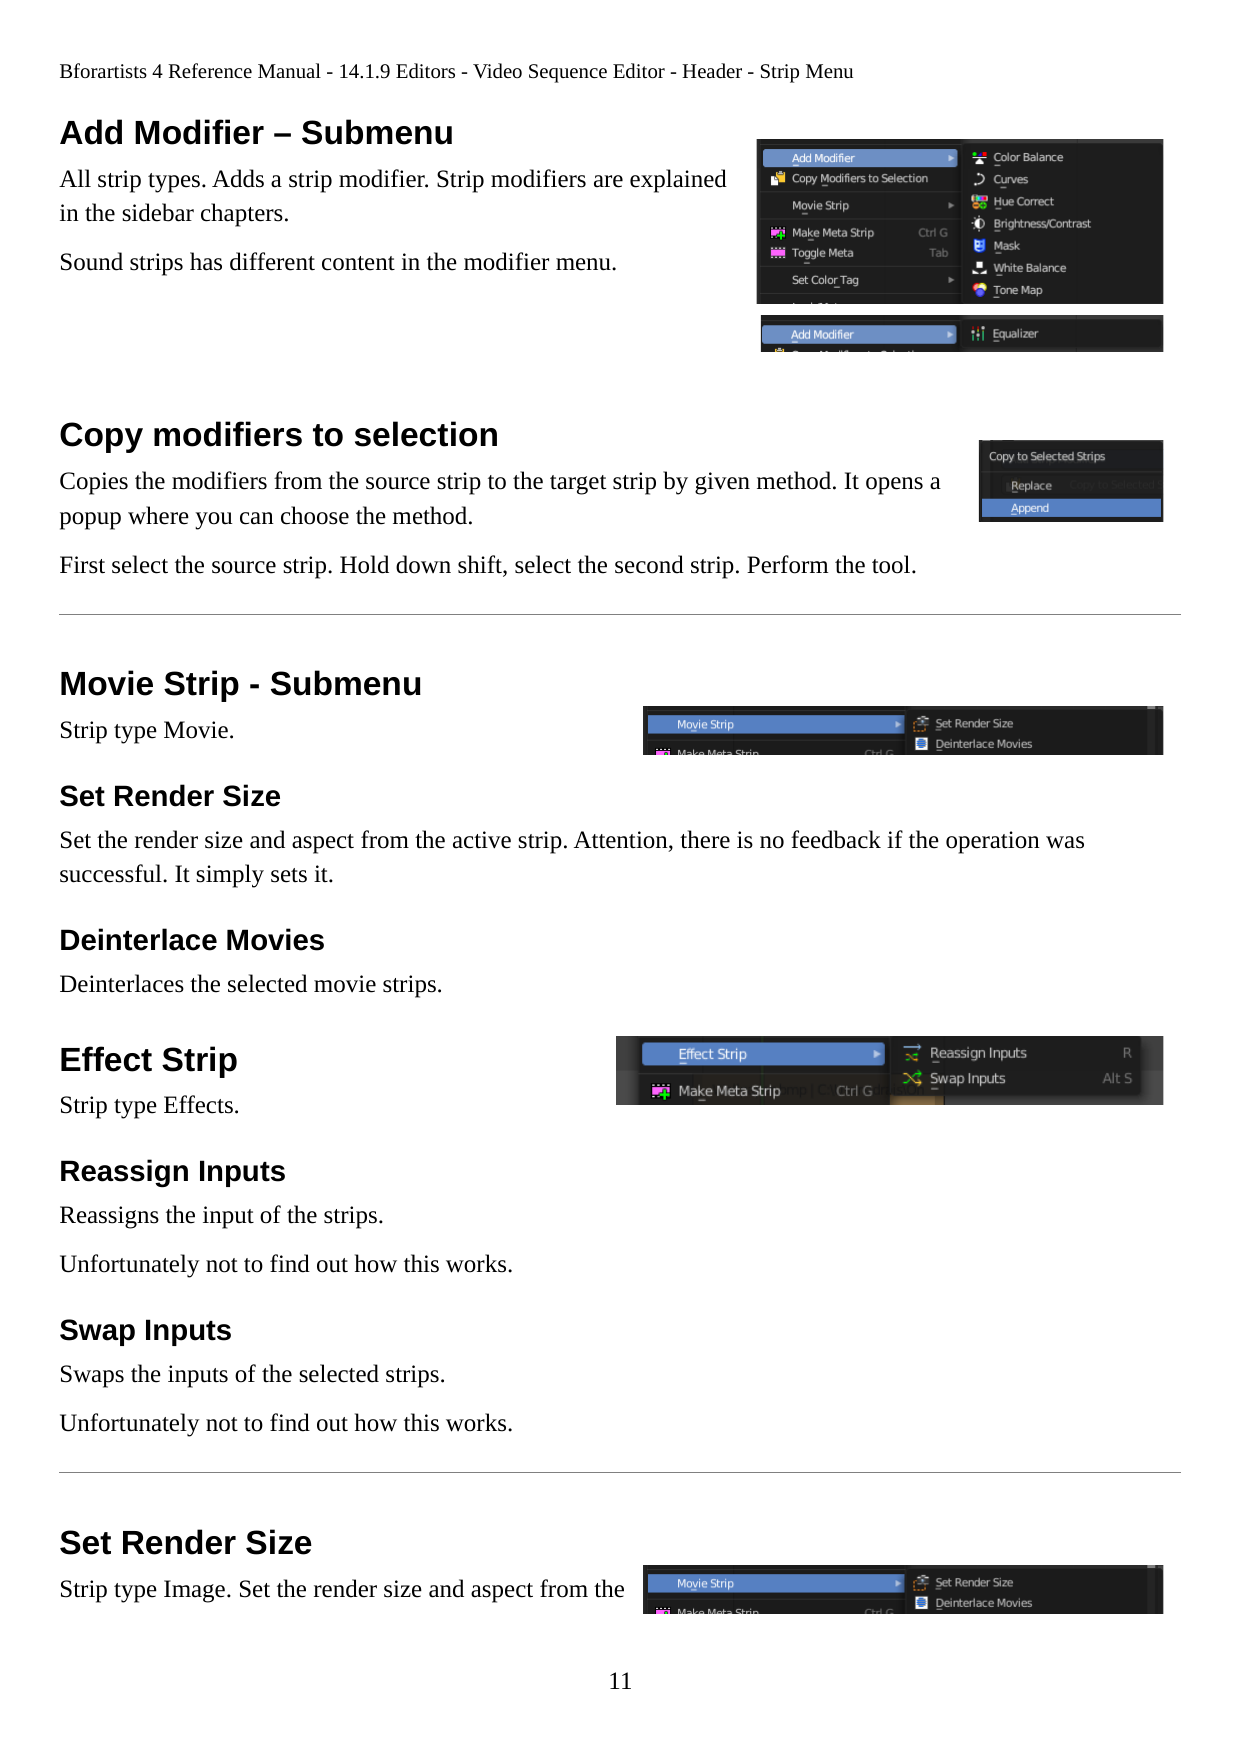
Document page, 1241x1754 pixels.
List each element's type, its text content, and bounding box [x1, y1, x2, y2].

subtitle Movie Strip - Submenu [59, 664, 1181, 703]
subtitle [1164, 1039, 1181, 1078]
text [1164, 715, 1181, 744]
text Strip type Effects. [59, 1091, 1181, 1119]
text Set the render size and aspect from the active strip. Attention, there is no feedback if the operation was successful. It simply sets it. [59, 825, 1181, 888]
subtitle Swap Inputs [59, 1313, 1181, 1347]
picture [756, 139, 1164, 304]
text Strip type Image. Set the render size and aspect from the [59, 1574, 643, 1602]
subtitle Reassign Inputs [59, 1154, 1181, 1188]
subtitle Add Modifier – Submenu [59, 113, 1181, 151]
text Strip type Movie. [59, 715, 643, 744]
subtitle Effect Strip [59, 1039, 616, 1078]
subtitle Set Render Size [59, 779, 1181, 813]
text Unfortunately not to find out how this works. [59, 1408, 1181, 1437]
text Sound strips has different content in the modifier menu. [59, 247, 756, 276]
picture [760, 315, 1164, 352]
picture [643, 1565, 1164, 1614]
text Swaps the inputs of the selected strips. [59, 1359, 1181, 1388]
subtitle Copy modifiers to selection [59, 415, 1181, 454]
text Deinterlaces the selected movie strips. [59, 969, 1181, 998]
text Copies the modifiers from the source strip to the target strip by given method. It opens a popup where you can choose the method. [59, 466, 1181, 530]
picture [643, 706, 1164, 755]
subtitle Deinterlace Movies [59, 923, 1181, 957]
text Unfortunately not to find out how this works. [59, 1249, 1181, 1278]
subtitle Set Render Size [59, 1522, 1181, 1561]
text First select the source strip. Hold down shift, select the second strip. Perform the tool. [59, 550, 1181, 579]
picture [616, 1036, 1164, 1105]
text Reassigns the input of the strips. [59, 1200, 1181, 1229]
picture [978, 440, 1164, 522]
text All strip types. Adds a strip modifier. Strip modifiers are explained in the sidebar chapters. [59, 164, 756, 227]
